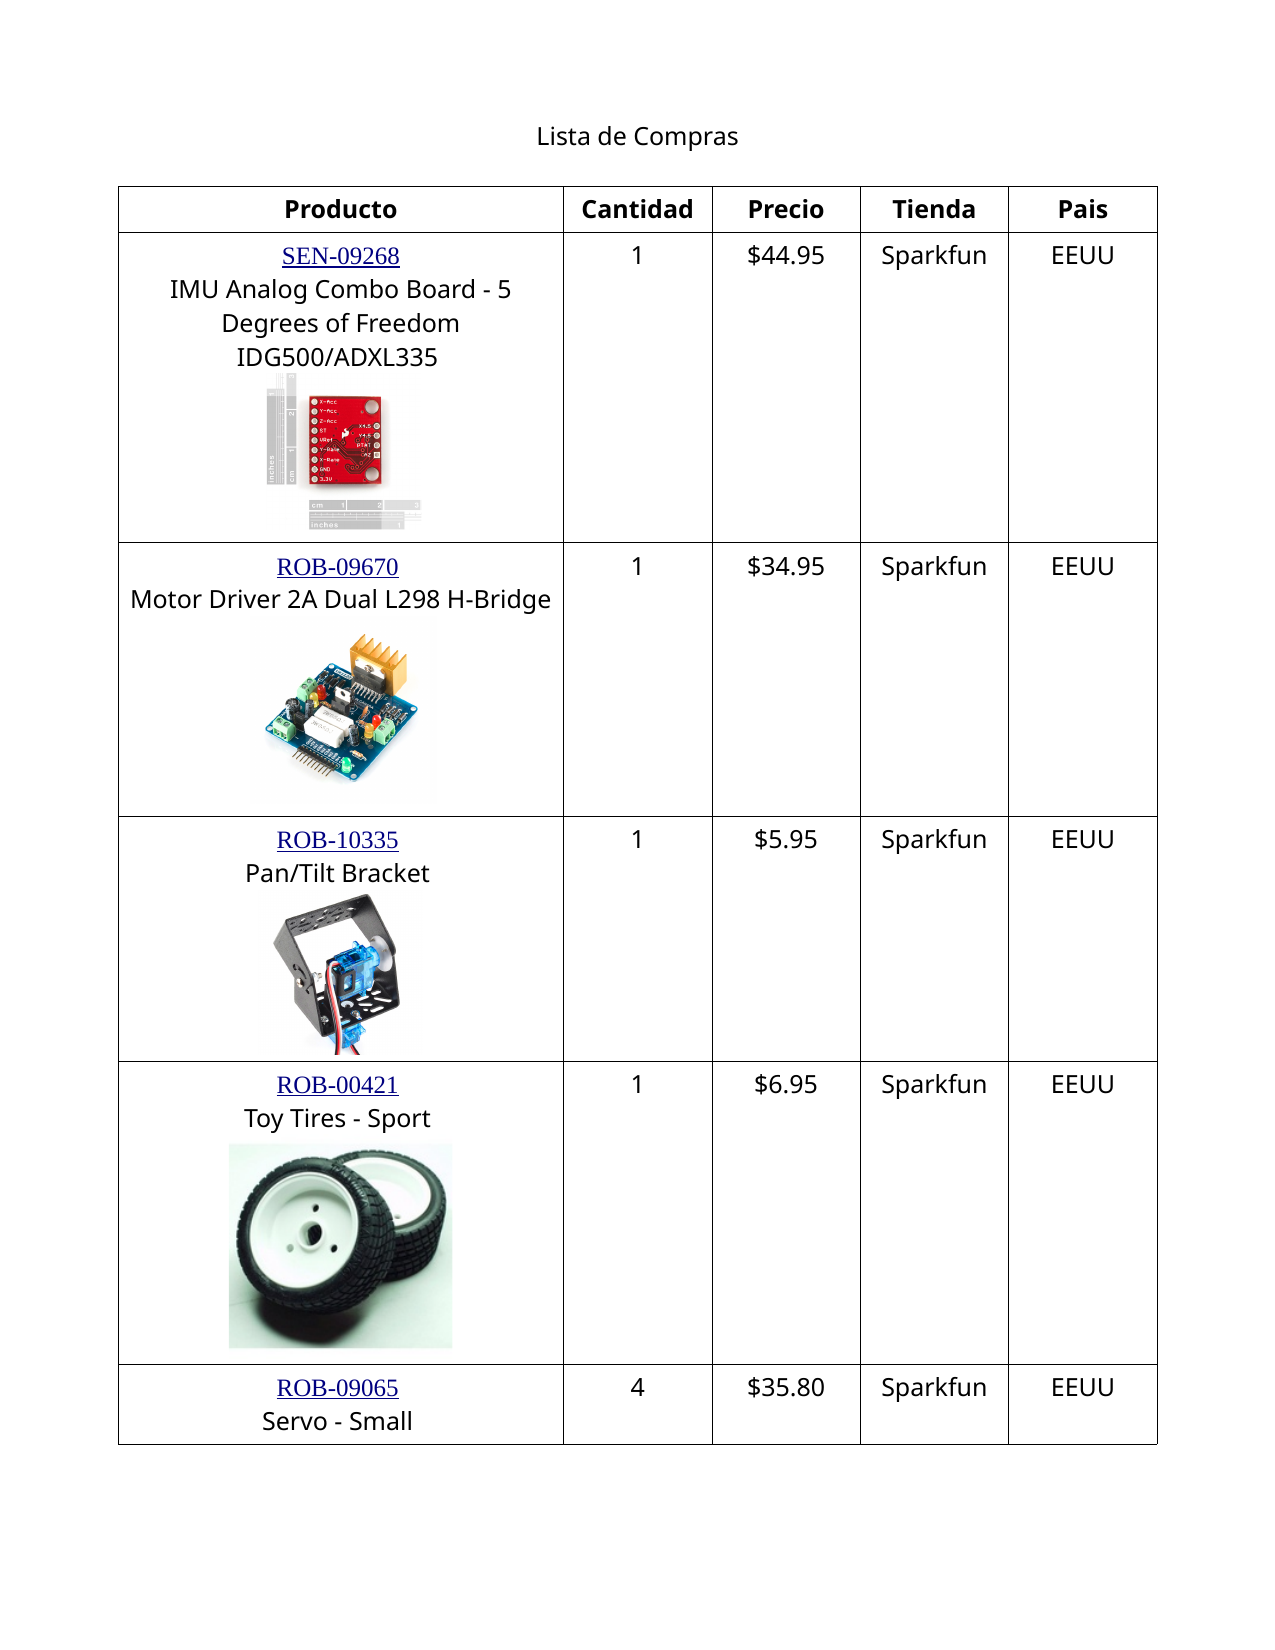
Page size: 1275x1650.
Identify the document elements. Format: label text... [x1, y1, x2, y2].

table_cell 1 [564, 817, 712, 1061]
table_cell 4 [564, 1365, 712, 1443]
table_cell $44.95 [713, 233, 860, 542]
table_cell EEUU [1009, 817, 1157, 1061]
text Lista de Compras [118, 118, 1157, 152]
table_cell EEUU [1009, 1062, 1157, 1364]
table_cell EEUU [1009, 1365, 1157, 1443]
table_cell Sparkfun [861, 1365, 1008, 1443]
table_cell $34.95 [713, 543, 860, 816]
table_cell EEUU [1009, 543, 1157, 816]
table_cell ROB-00421 Toy Tires - Sport [119, 1062, 563, 1364]
table_header Cantidad [564, 187, 712, 232]
table_cell Sparkfun [861, 817, 1008, 1061]
table_header Pais [1009, 187, 1157, 232]
table_cell $35.80 [713, 1365, 860, 1443]
table_header Tienda [861, 187, 1008, 232]
table_cell Sparkfun [861, 543, 1008, 816]
table_cell EEUU [1009, 233, 1157, 542]
table_cell 1 [564, 543, 712, 816]
table_cell 1 [564, 1062, 712, 1364]
table_cell Sparkfun [861, 233, 1008, 542]
table_cell ROB-09670 Motor Driver 2A Dual L298 H-Bridge [119, 543, 563, 816]
table_cell ROB-10335 Pan/Tilt Bracket [119, 817, 563, 1061]
picture [258, 890, 424, 1055]
table_cell 1 [564, 233, 712, 542]
table_cell $5.95 [713, 817, 860, 1061]
table_cell $6.95 [713, 1062, 860, 1364]
table_header Producto [119, 187, 563, 232]
table_cell SEN-09268 IMU Analog Combo Board - 5 Degrees of Freedom IDG500/ADXL335 [119, 233, 563, 542]
picture [228, 1134, 453, 1359]
table_cell ROB-09065 Servo - Small [119, 1365, 563, 1443]
picture [250, 616, 438, 804]
table_header Precio [713, 187, 860, 232]
picture [266, 373, 422, 530]
table_cell Sparkfun [861, 1062, 1008, 1364]
